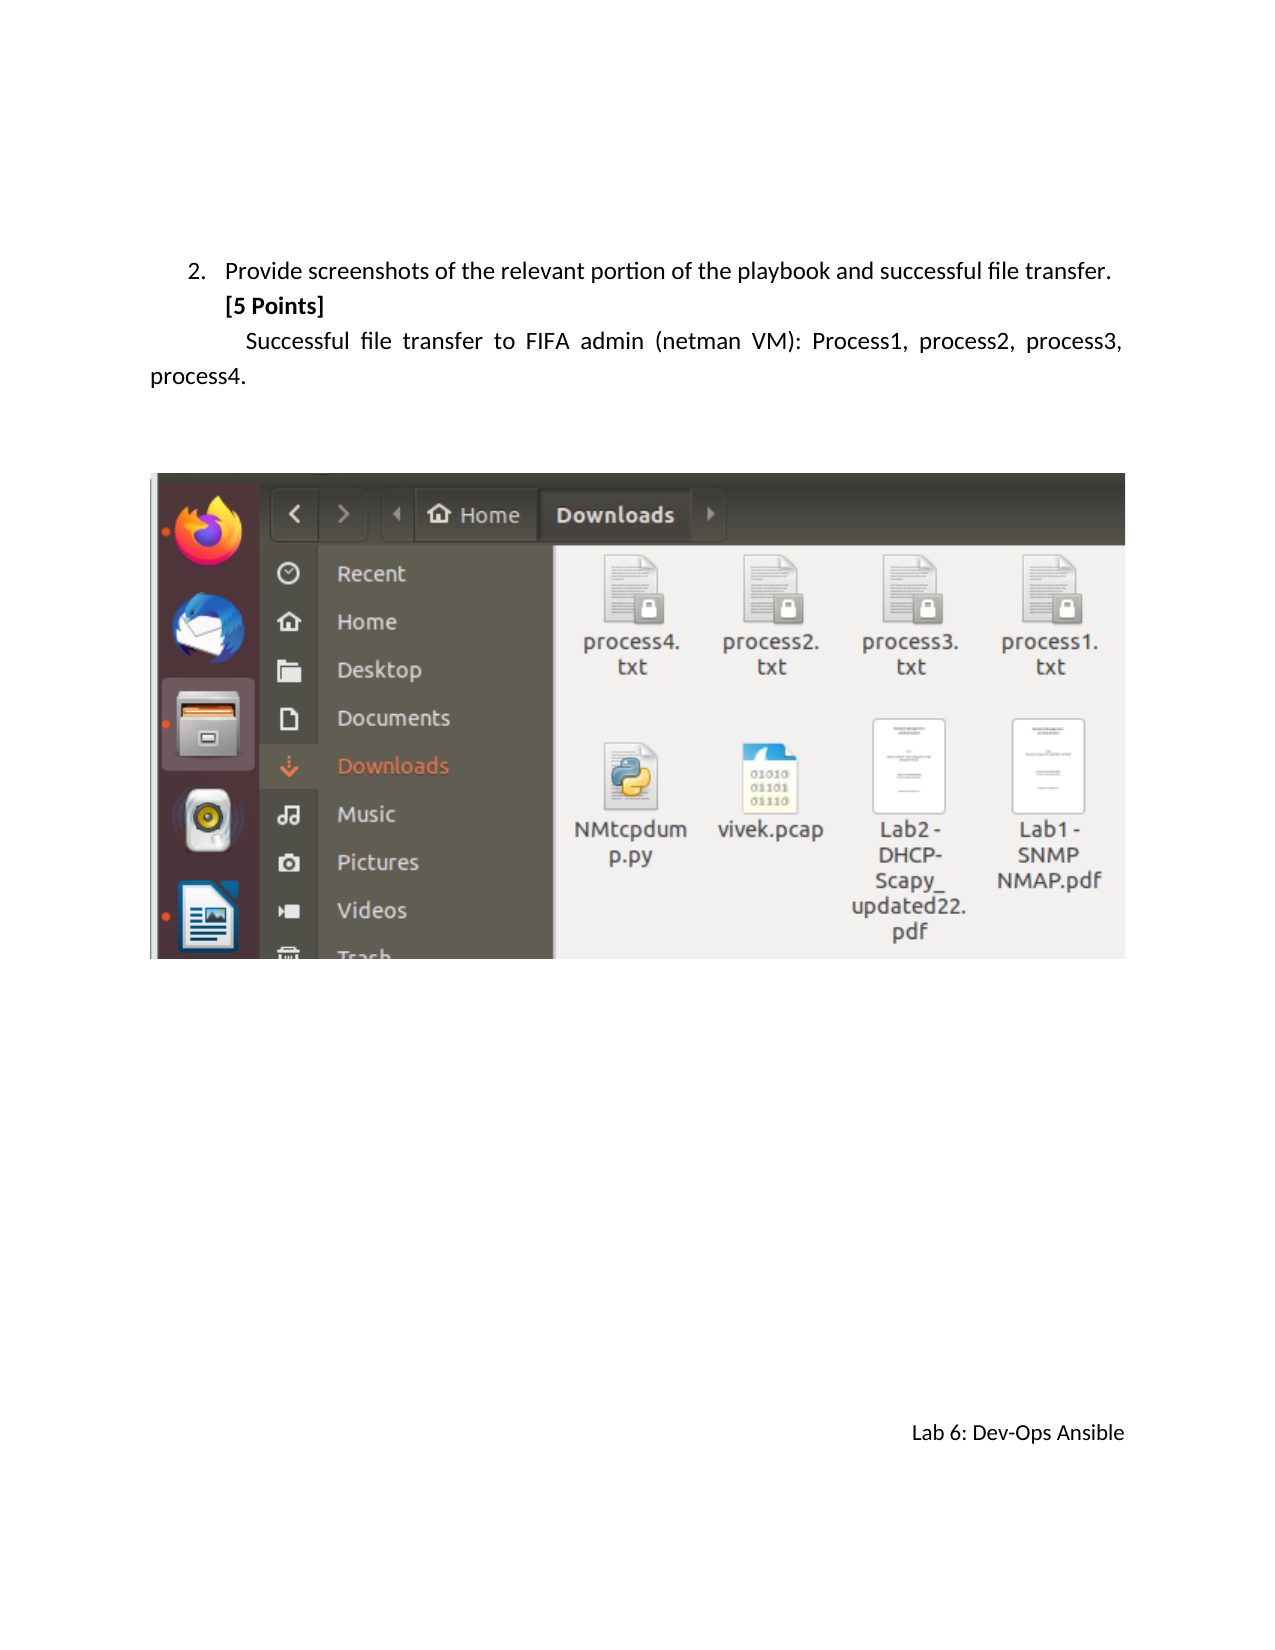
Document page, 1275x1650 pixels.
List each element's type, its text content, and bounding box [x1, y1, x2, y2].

text Successful file transfer to FIFA admin (netman VM): Process1, process2, process3, process4. [150, 325, 1125, 391]
list Provide screenshots of the relevant portion of the playbook and successful file transfer. [187, 255, 1125, 286]
picture [150, 473, 1125, 959]
text [5 Points] [225, 290, 1125, 321]
